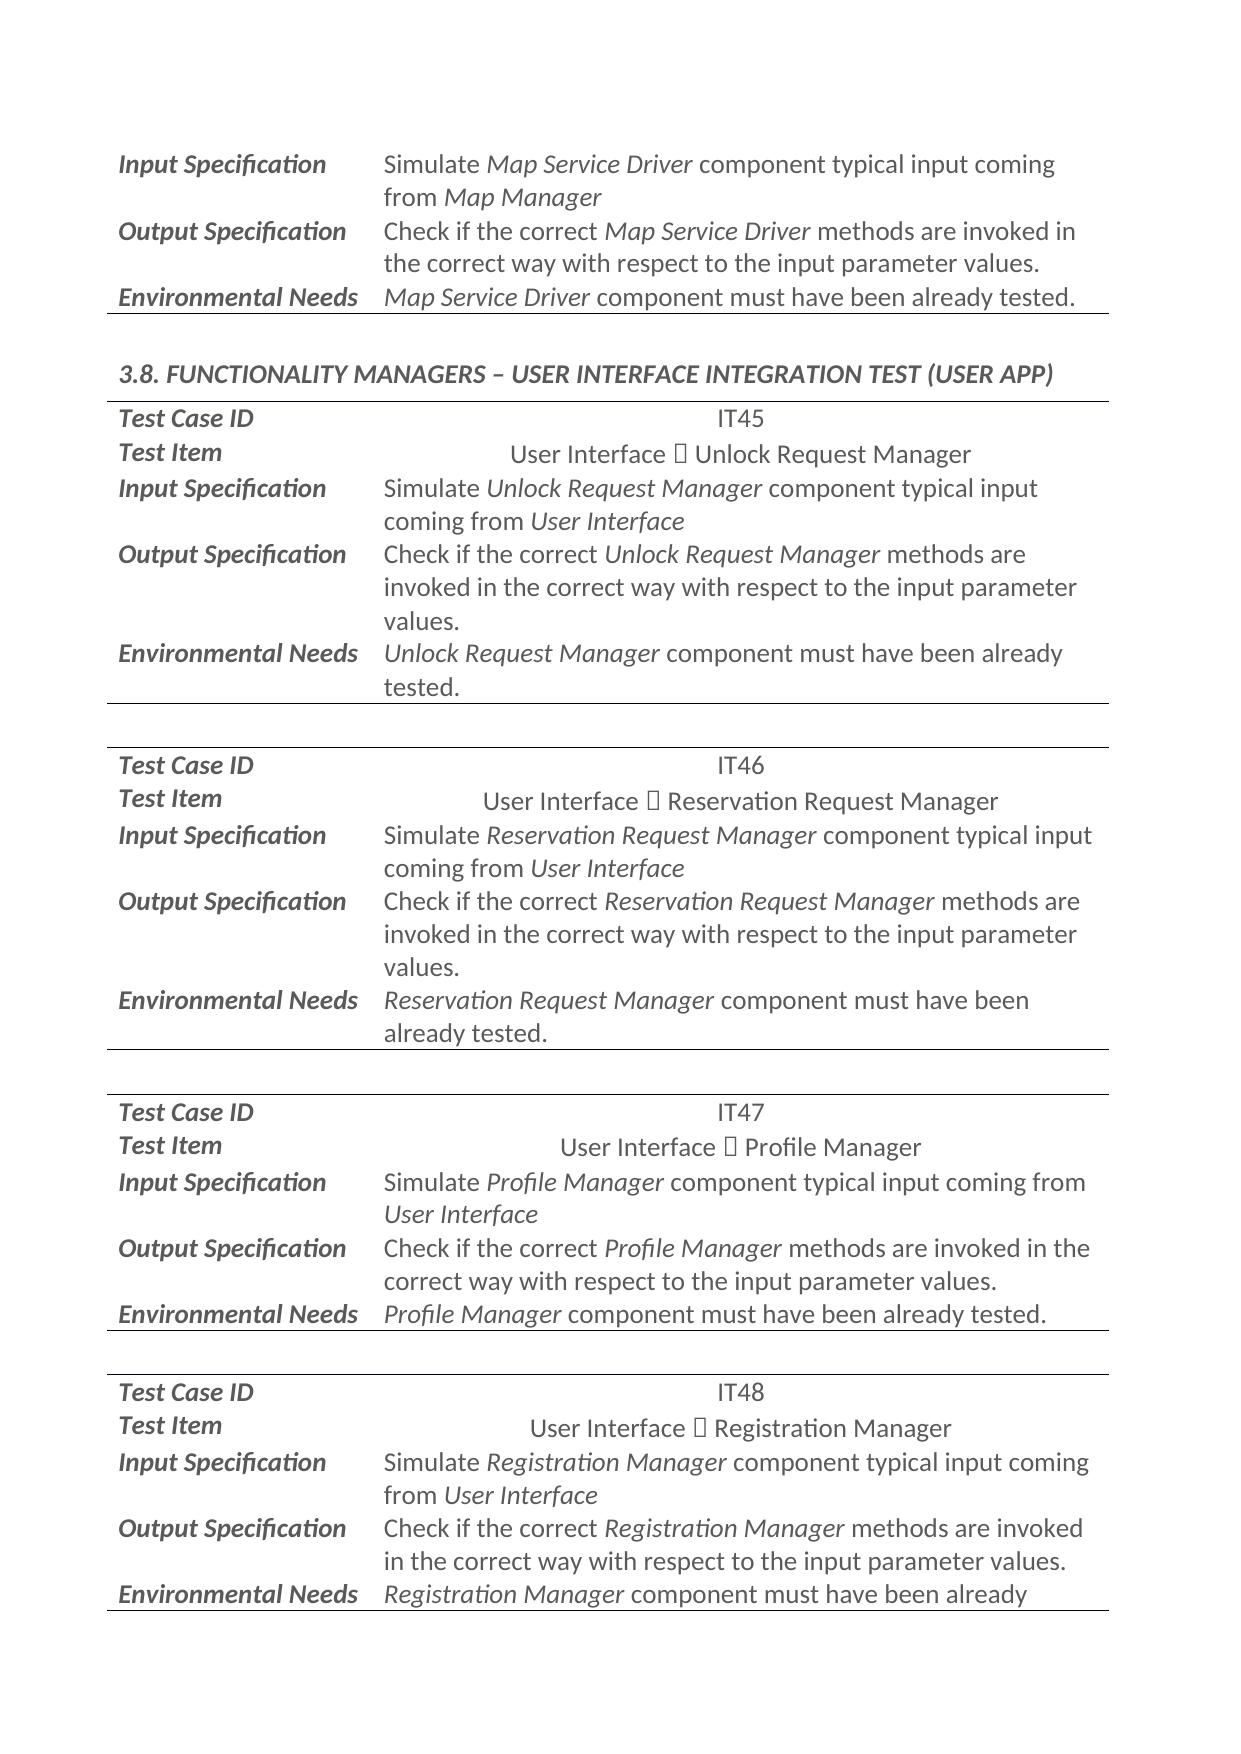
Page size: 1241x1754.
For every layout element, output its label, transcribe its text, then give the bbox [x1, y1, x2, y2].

table_cell Environmental Needs [107, 983, 372, 1049]
table_header IT47 [373, 1095, 1109, 1128]
table_cell Output Specification [107, 1231, 372, 1297]
table_cell Environmental Needs [107, 1577, 372, 1610]
table_cell Reservation Request Manager component must have been already tested. [373, 983, 1109, 1049]
table_cell Simulate Reservation Request Manager component typical input coming from User Interface [373, 818, 1109, 884]
table_cell Output Specification [107, 1511, 372, 1577]
table_cell Simulate Registration Manager component typical input coming from User Interface [373, 1445, 1109, 1511]
table_cell Test Item [107, 1128, 372, 1165]
table_cell Test Item [107, 1408, 372, 1445]
table_header Test Case ID [107, 748, 372, 781]
table_cell Check if the correct Profile Manager methods are invoked in the correct way with respect to the input parameter values. [373, 1231, 1109, 1297]
table_cell Input Specification [107, 1445, 372, 1511]
table_cell Environmental Needs [107, 280, 372, 313]
table_cell Input Specification [107, 148, 372, 214]
table_cell Registration Manager component must have been already [373, 1577, 1109, 1610]
subtitle 3.8. FUNCTIONALITY MANAGERS – USER INTERFACE INTEGRATION TEST (USER APP) [118, 357, 1122, 390]
table_cell Output Specification [107, 214, 372, 280]
table_cell User Interface  Profile Manager [373, 1128, 1109, 1165]
table_header IT45 [373, 402, 1109, 435]
table_cell User Interface  Registration Manager [373, 1408, 1109, 1445]
table_cell Test Item [107, 781, 372, 818]
table_cell Simulate Profile Manager component typical input coming from User Interface [373, 1165, 1109, 1231]
table_cell Simulate Unlock Request Manager component typical input coming from User Interface [373, 472, 1109, 538]
table_header IT48 [373, 1375, 1109, 1408]
table_cell Input Specification [107, 472, 372, 538]
table_cell Input Specification [107, 818, 372, 884]
table_header Test Case ID [107, 1375, 372, 1408]
table_cell Environmental Needs [107, 1297, 372, 1330]
table_cell Unlock Request Manager component must have been already tested. [373, 637, 1109, 703]
table_header Test Case ID [107, 402, 372, 435]
table_cell Check if the correct Map Service Driver methods are invoked in the correct way with respect to the input parameter values. [373, 214, 1109, 280]
table_cell Profile Manager component must have been already tested. [373, 1297, 1109, 1330]
table_cell Check if the correct Registration Manager methods are invoked in the correct way with respect to the input parameter values. [373, 1511, 1109, 1577]
table_header Test Case ID [107, 1095, 372, 1128]
table_cell User Interface  Unlock Request Manager [373, 435, 1109, 472]
table_cell User Interface  Reservation Request Manager [373, 781, 1109, 818]
table_cell Simulate Map Service Driver component typical input coming from Map Manager [373, 148, 1109, 214]
table_cell Map Service Driver component must have been already tested. [373, 280, 1109, 313]
table_cell Output Specification [107, 884, 372, 983]
table_cell Output Specification [107, 538, 372, 637]
table_cell Check if the correct Unlock Request Manager methods are invoked in the correct way with respect to the input parameter values. [373, 538, 1109, 637]
table_cell Test Item [107, 435, 372, 472]
table_header IT46 [373, 748, 1109, 781]
table_cell Input Specification [107, 1165, 372, 1231]
table_cell Environmental Needs [107, 637, 372, 703]
table_cell Check if the correct Reservation Request Manager methods are invoked in the correct way with respect to the input parameter values. [373, 884, 1109, 983]
